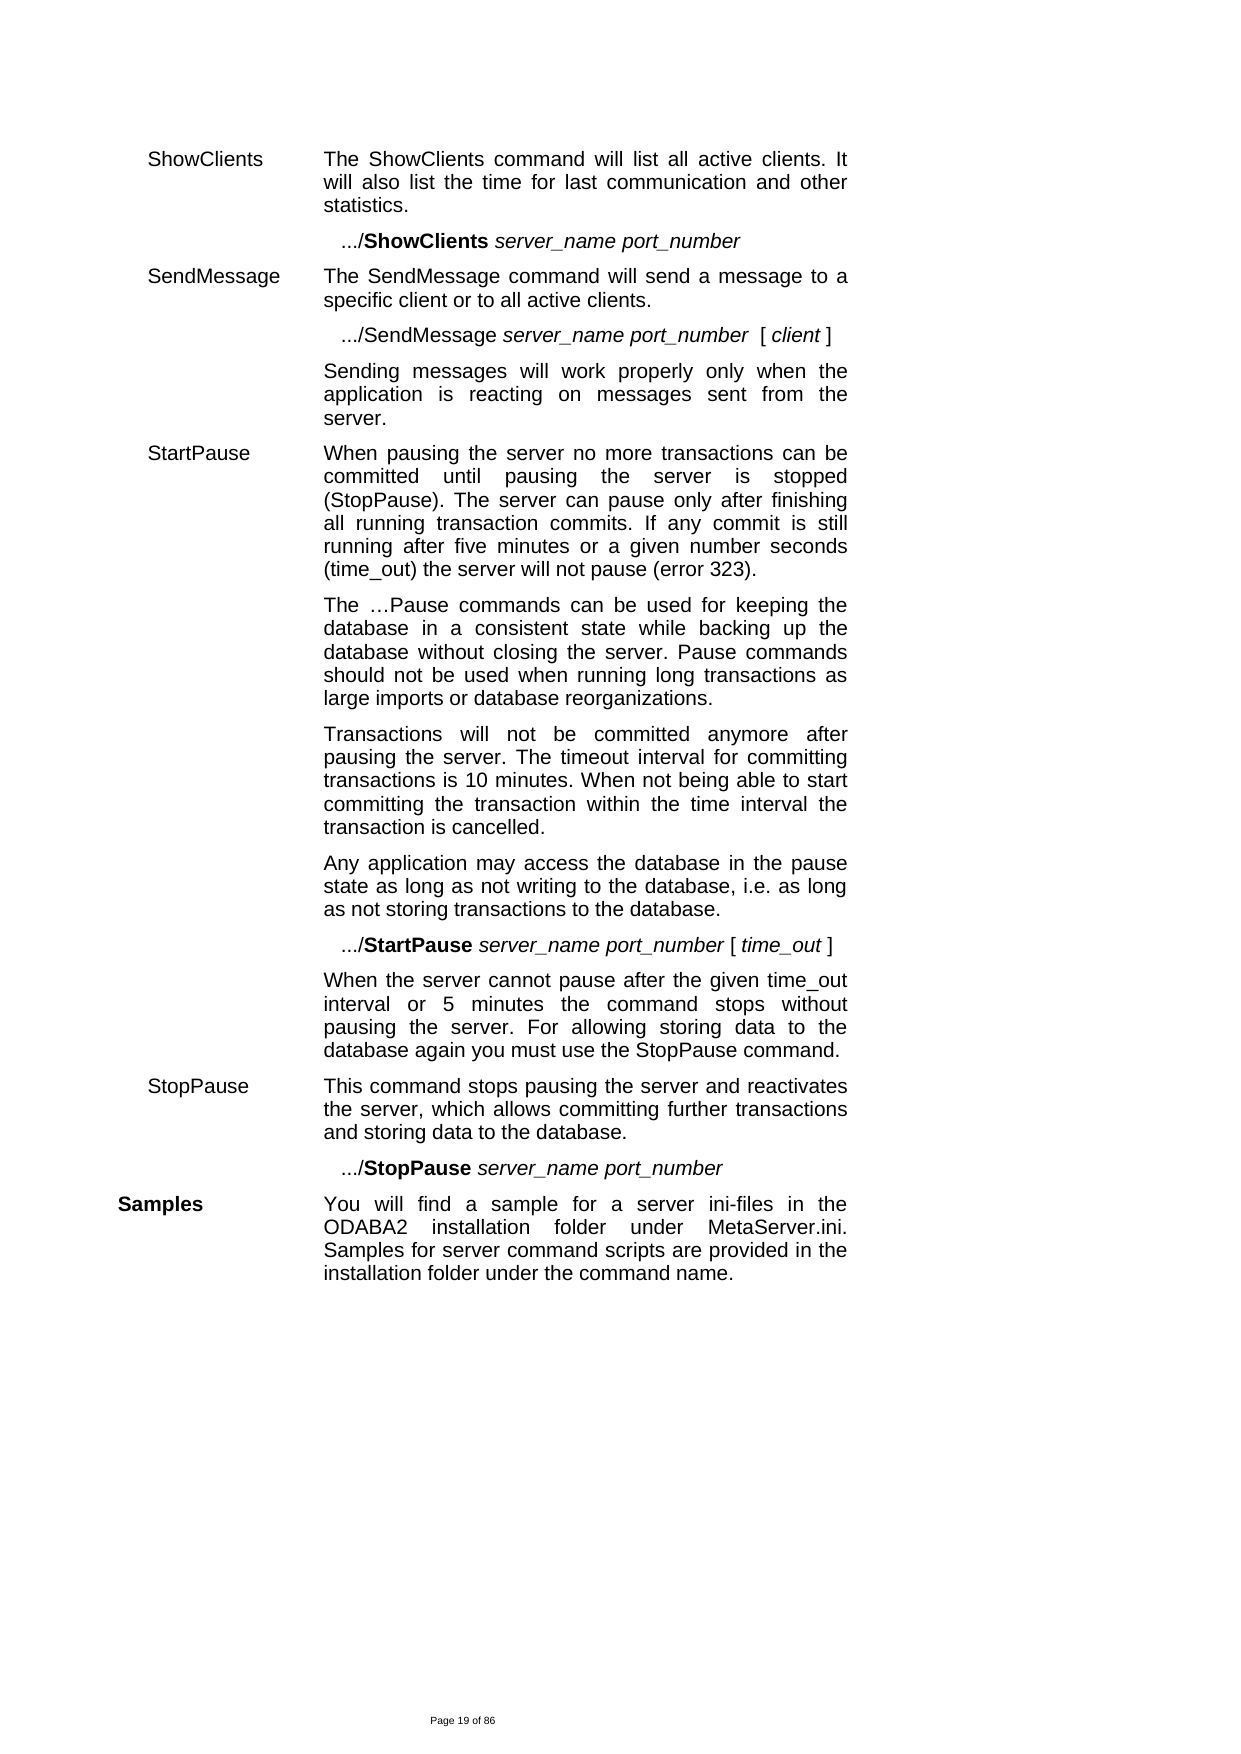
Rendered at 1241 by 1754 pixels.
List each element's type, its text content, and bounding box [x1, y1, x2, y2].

table_cell This command stops pausing the server and reactivates the server, which allows committing further transactions and storing data to the database. .../StopPause server_name port_number [312, 1074, 859, 1192]
table_cell SendMessage [106, 265, 312, 442]
table_cell ShowClients [106, 147, 312, 265]
table_cell StartPause [106, 442, 312, 1074]
table_cell StopPause [106, 1074, 312, 1192]
table_cell The ShowClients command will list all active clients. It will also list the time for last communication and other statistics. .../ShowClients server_name port_number [312, 147, 859, 265]
table_cell The SendMessage command will send a message to a specific client or to all active clients. .../SendMessage server_name port_number [ client ] Sending messages will work properly only when the application is reacting on messages sent from the server. [312, 265, 859, 442]
table_cell Samples [106, 1192, 312, 1298]
table_cell You will find a sample for a server ini-files in the ODABA2 installation folder under MetaServer.ini. Samples for server command scripts are provided in the installation folder under the command name. [312, 1192, 859, 1298]
table_cell When pausing the server no more transactions can be committed until pausing the server is stopped (StopPause). The server can pause only after finishing all running transaction commits. If any commit is still running after five minutes or a given number seconds (time_out) the server will not pause (error 323). The …Pause commands can be used for keeping the database in a consistent state while backing up the database without closing the server. Pause commands should not be used when running long transactions as large imports or database reorganizations. Transactions will not be committed anymore after pausing the server. The timeout interval for committing transactions is 10 minutes. When not being able to start committing the transaction within the time interval the transaction is cancelled. Any application may access the database in the pause state as long as not writing to the database, i.e. as long as not storing transactions to the database. .../StartPause server_name port_number [ time_out ] When the server cannot pause after the given time_out interval or 5 minutes the command stops without pausing the server. For allowing storing data to the database again you must use the StopPause command. [312, 442, 859, 1074]
